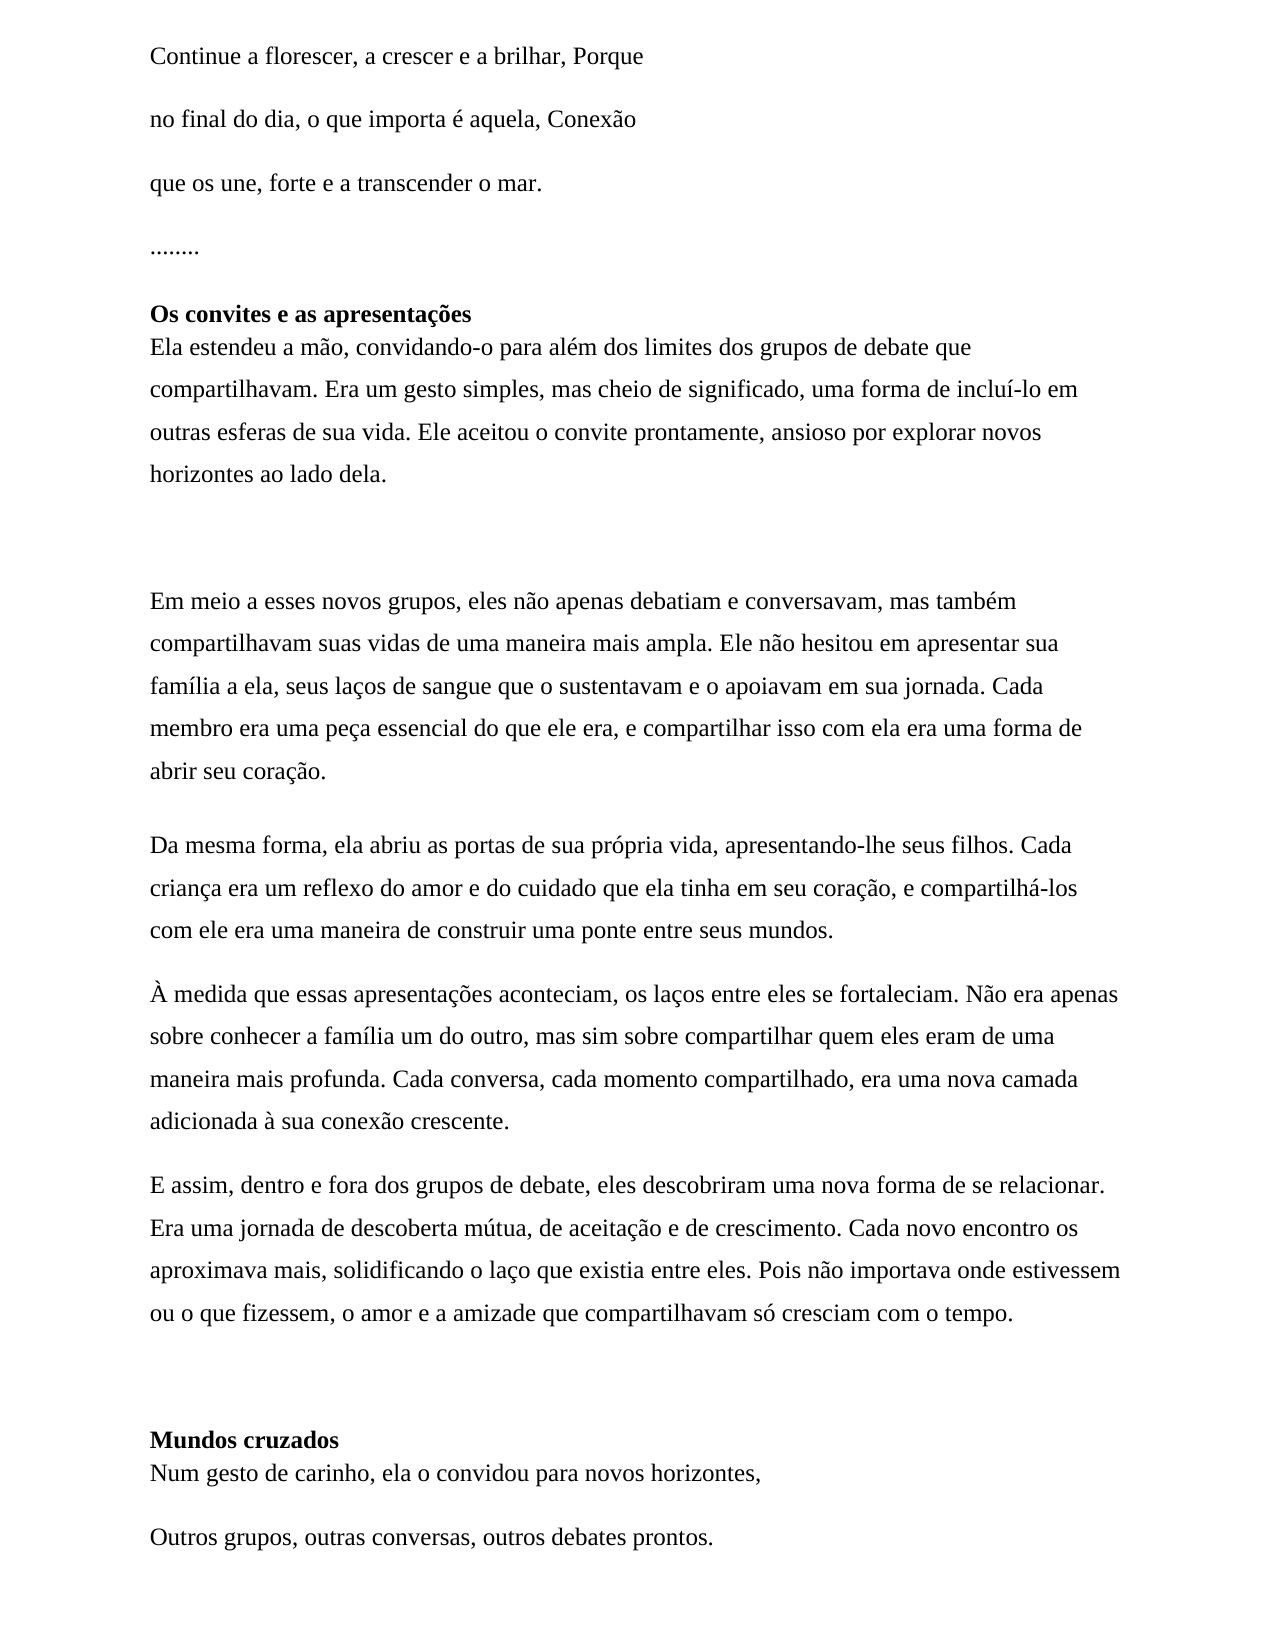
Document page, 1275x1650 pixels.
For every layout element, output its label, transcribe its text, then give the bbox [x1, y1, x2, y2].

text Da mesma forma, ela abriu as portas de sua própria vida, apresentando-lhe seus filhos. Cada criança era um reflexo do amor e do cuidado que ela tinha em seu coração, e compartilhá-los com ele era uma maneira de construir uma ponte entre seus mundos. [149, 831, 1125, 944]
text Ela estendeu a mão, convidando-o para além dos limites dos grupos de debate que compartilhavam. Era um gesto simples, mas cheio de significado, uma forma de incluí-lo em outras esferas de sua vida. Ele aceitou o convite prontamente, ansioso por explorar novos horizontes ao lado dela. [149, 332, 1125, 488]
text Outros grupos, outras conversas, outros debates prontos. [149, 1522, 1125, 1551]
text ........ [149, 231, 1125, 260]
text E assim, dentro e fora dos grupos de debate, eles descobriram uma nova forma de se relacionar. Era uma jornada de descoberta mútua, de aceitação e de crescimento. Cada novo encontro os aproximava mais, solidificando o laço que existia entre eles. Pois não importava onde estivessem ou o que fizessem, o amor e a amizade que compartilhavam só cresciam com o tempo. [149, 1170, 1125, 1327]
subtitle Os convites e as apresentações [149, 299, 1125, 328]
text Num gesto de carinho, ela o convidou para novos horizontes, [149, 1458, 1125, 1487]
text À medida que essas apresentações aconteciam, os laços entre eles se fortaleciam. Não era apenas sobre conhecer a família um do outro, mas sim sobre compartilhar quem eles eram de uma maneira mais profunda. Cada conversa, cada momento compartilhado, era uma nova camada adicionada à sua conexão crescente. [149, 979, 1125, 1135]
text Em meio a esses novos grupos, eles não apenas debatiam e conversavam, mas também compartilhavam suas vidas de uma maneira mais ampla. Ele não hesitou em apresentar sua família a ela, seus laços de sangue que o sustentavam e o apoiavam em sua jornada. Cada membro era uma peça essencial do que ele era, e compartilhar isso com ela era uma forma de abrir seu coração. [149, 586, 1125, 785]
subtitle Mundos cruzados [149, 1426, 1125, 1454]
text Continue a florescer, a crescer e a brilhar, Porque no final do dia, o que importa é aquela, Conexão que os une, forte e a transcender o mar. [149, 41, 644, 196]
